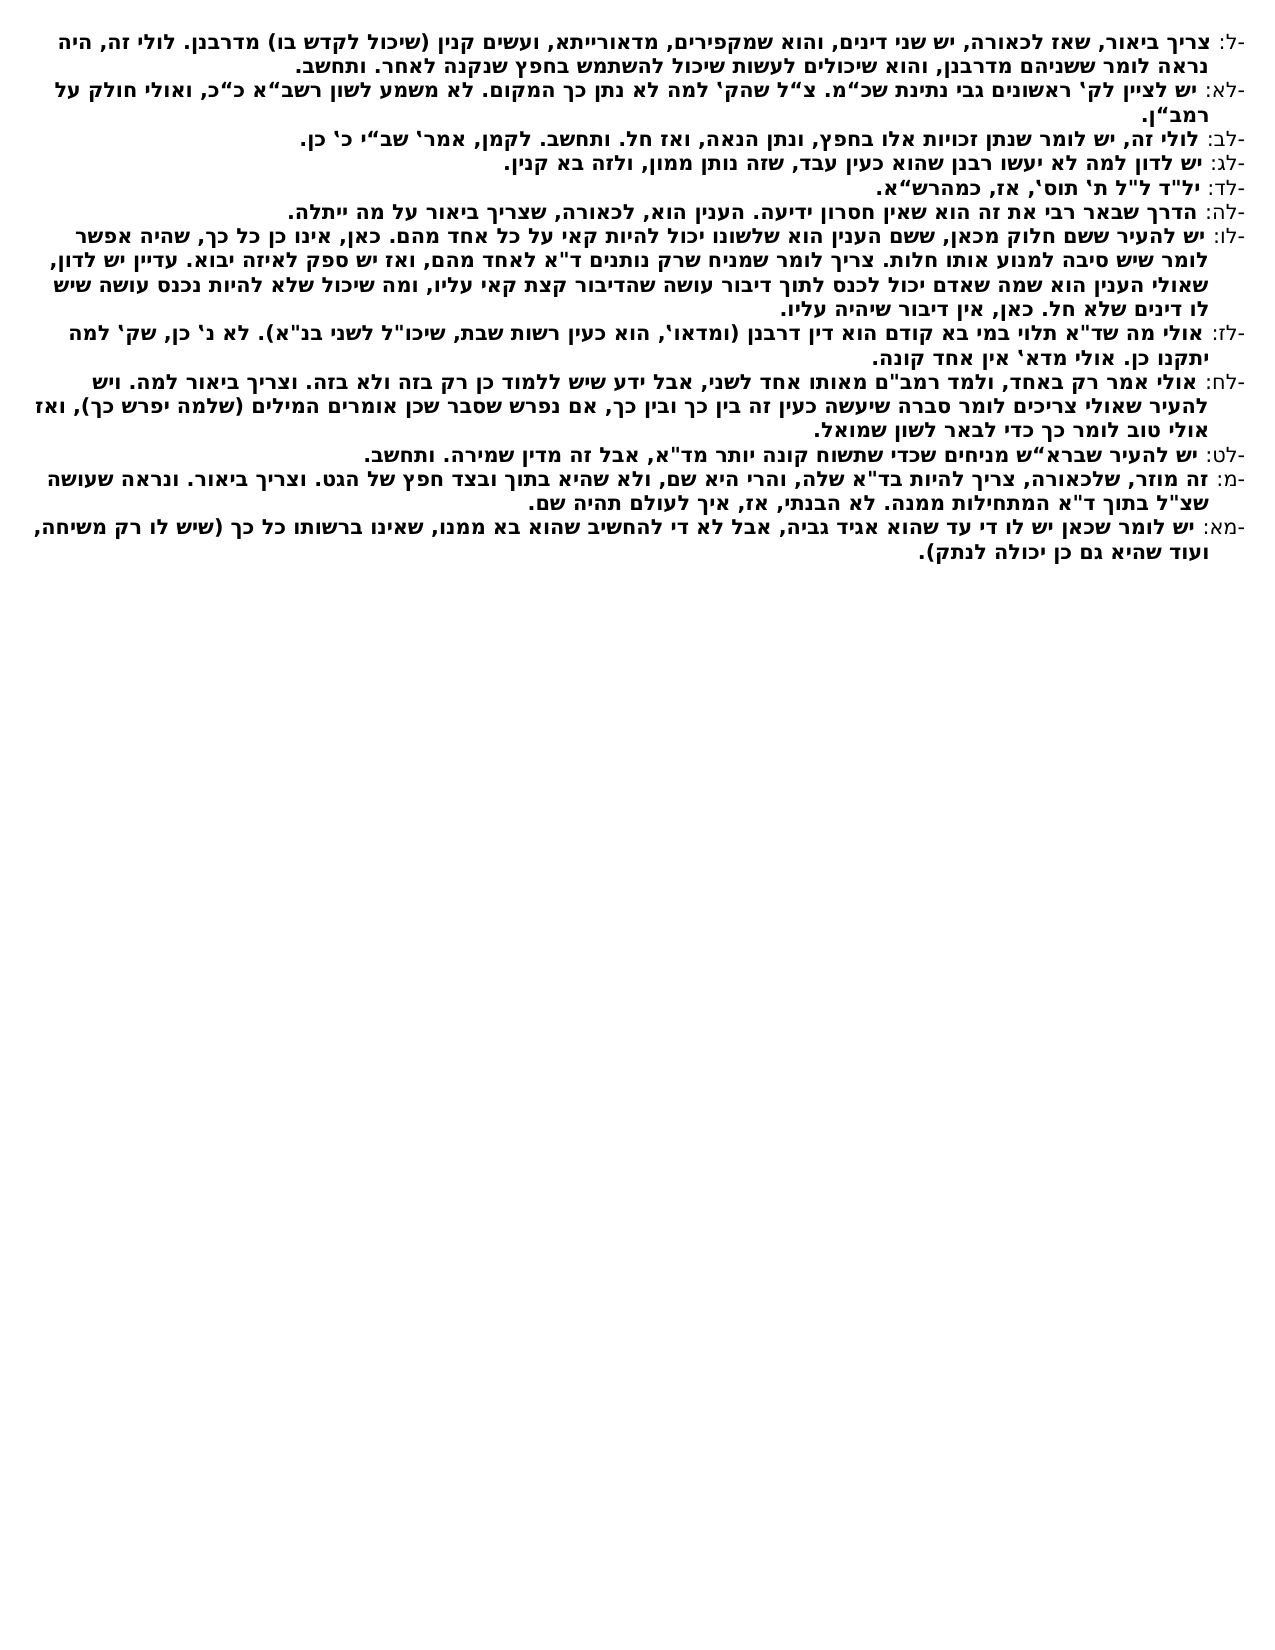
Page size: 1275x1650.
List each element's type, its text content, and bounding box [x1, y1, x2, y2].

text צריך ביאור, שאז לכאורה, יש שני דינים, והוא שמקפירים, מדאורייתא, ועשים קנין (שיכול לקדש בו) מדרבנן. לולי זה, היה נראה לומר ששניהם מדרבנן, והוא שיכולים לעשות שיכול להשתמש בחפץ שנקנה לאחר. ותחשב. [30, 30, 1245, 78]
text אולי אמר רק באחד, ולמד רמב"ם מאותו אחד לשני, אבל ידע שיש ללמוד כן רק בזה ולא בזה. וצריך ביאור למה. ויש להעיר שאולי צריכים לומר סברה שיעשה כעין זה בין כך ובין כך, אם נפרש שסבר שכן אומרים המילים (שלמה יפרש כך), ואז אולי טוב לומר כך כדי לבאר לשון שמואל. [30, 370, 1245, 443]
text יש להעיר שברא“ש מניחים שכדי שתשוח קונה יותר מד"א, אבל זה מדין שמירה. ותחשב. [30, 443, 1245, 467]
text יש לומר שכאן יש לו די עד שהוא אגיד גביה, אבל לא די להחשיב שהוא בא ממנו, שאינו ברשותו כל כך (שיש לו רק משיחה, ועוד שהיא גם כן יכולה לנתק). [30, 515, 1245, 564]
text אולי מה שד"א תלוי במי בא קודם הוא דין דרבנן (ומדאו‛, הוא כעין רשות שבת, שיכו"ל לשני בנ"א). לא נ‛ כן, שק‛ למה יתקנו כן. אולי מדא‛ אין אחד קונה. [30, 321, 1245, 370]
text לולי זה, יש לומר שנתן זכויות אלו בחפץ, ונתן הנאה, ואז חל. ותחשב. לקמן, אמר‛ שב“י כ‛ כן. [30, 127, 1245, 151]
text הדרך שבאר רבי את זה הוא שאין חסרון ידיעה. הענין הוא, לכאורה, שצריך ביאור על מה ייתלה. [30, 200, 1245, 224]
text יש לציין לק‛ ראשונים גבי נתינת שכ“מ. צ“ל שהק‛ למה לא נתן כך המקום. לא משמע לשון רשב“א כ“כ, ואולי חולק על רמב“ן. [30, 78, 1245, 127]
text זה מוזר, שלכאורה, צריך להיות בד"א שלה, והרי היא שם, ולא שהיא בתוך ובצד חפץ של הגט. וצריך ביאור. ונראה שעושה שצ"ל בתוך ד"א המתחילות ממנה. לא הבנתי, אז, איך לעולם תהיה שם. [30, 467, 1245, 515]
text יש לדון למה לא יעשו רבנן שהוא כעין עבד, שזה נותן ממון, ולזה בא קנין. [30, 151, 1245, 176]
text יש להעיר ששם חלוק מכאן, ששם הענין הוא שלשונו יכול להיות קאי על כל אחד מהם. כאן, אינו כן כל כך, שהיה אפשר לומר שיש סיבה למנוע אותו חלות. צריך לומר שמניח שרק נותנים ד"א לאחד מהם, ואז יש ספק לאיזה יבוא. עדיין יש לדון, שאולי הענין הוא שמה שאדם יכול לכנס לתוך דיבור עושה שהדיבור קצת קאי עליו, ומה שיכול שלא להיות נכנס עושה שיש לו דינים שלא חל. כאן, אין דיבור שיהיה עליו. [30, 224, 1245, 321]
text יל"ד ל"ל ת‛ תוס‛, אז, כמהרש“א. [30, 176, 1245, 200]
